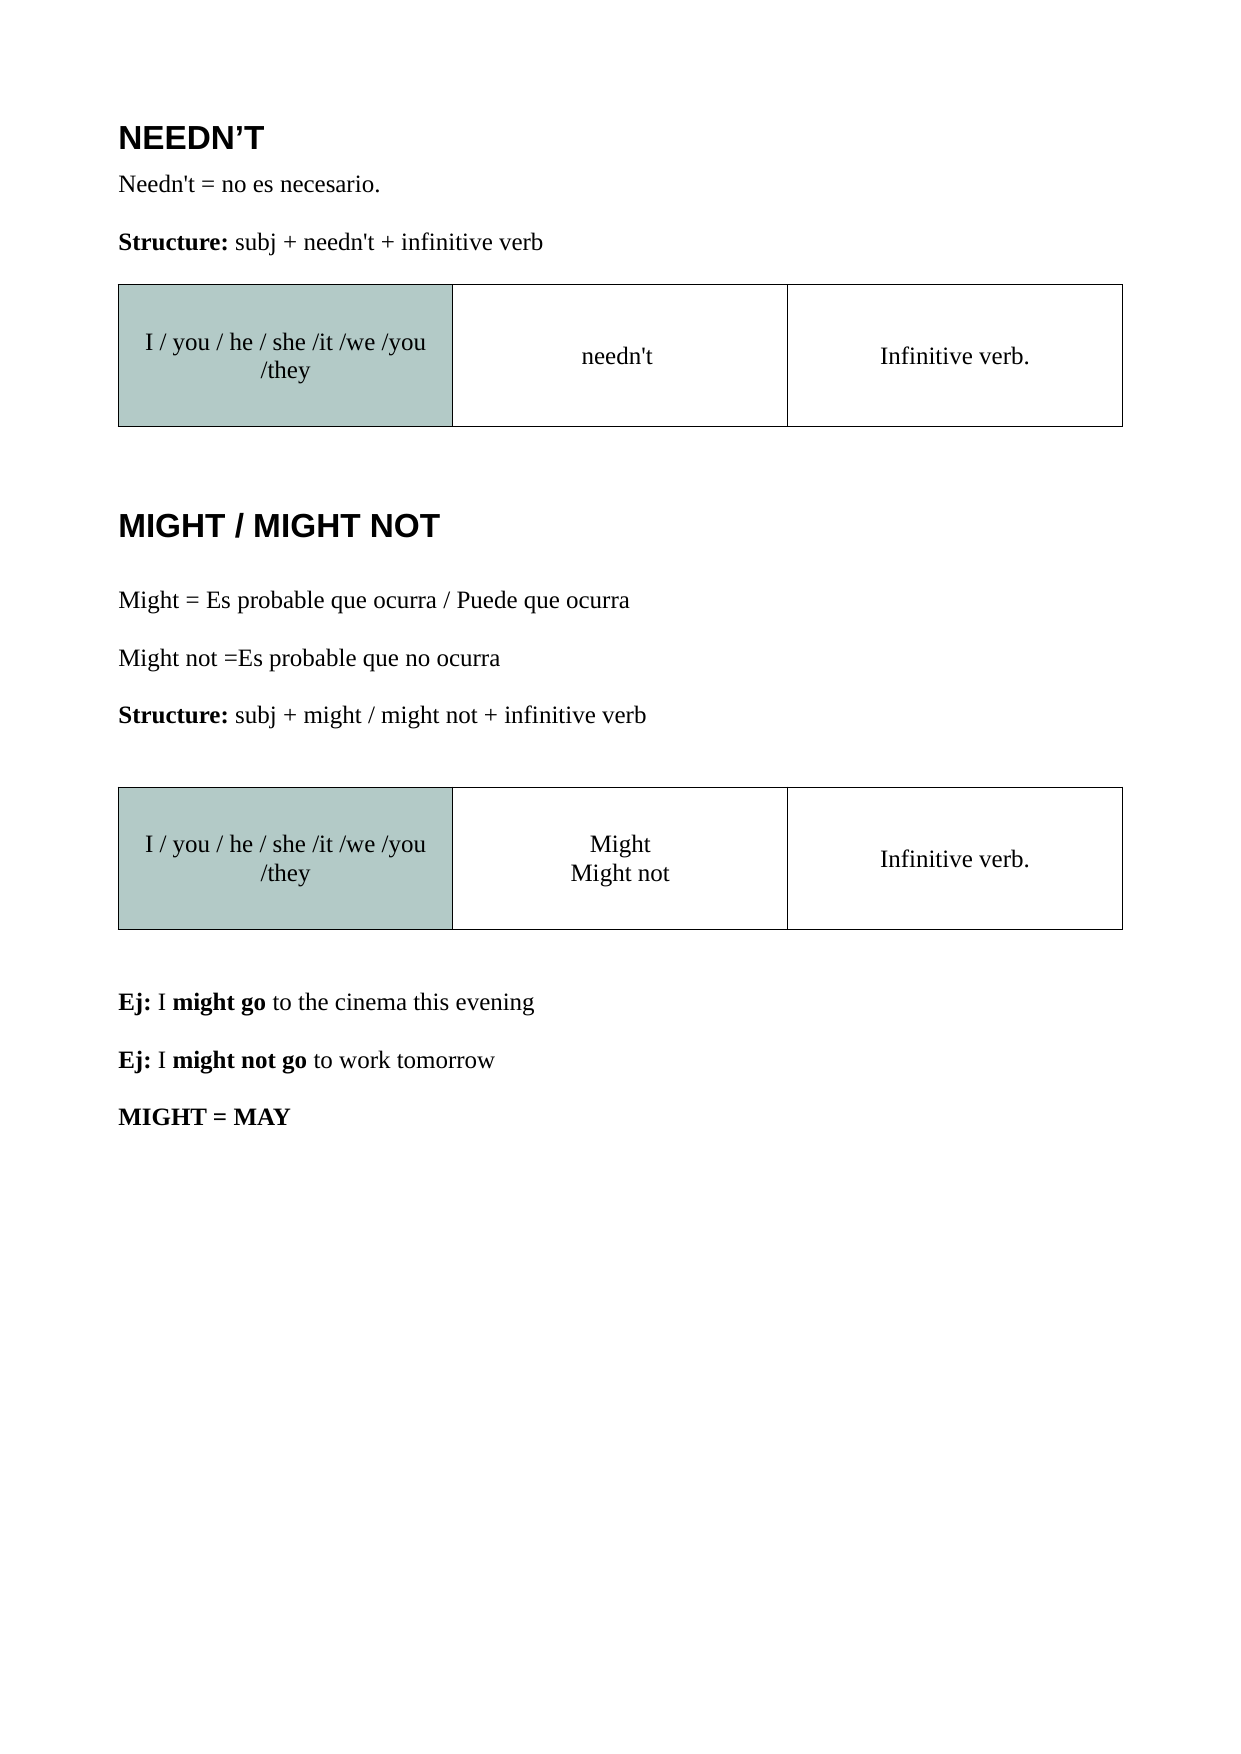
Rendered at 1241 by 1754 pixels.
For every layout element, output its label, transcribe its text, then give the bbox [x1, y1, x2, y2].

text Ej: I might go to the cinema this evening [118, 987, 1122, 1016]
subtitle NEEDN’T [118, 118, 1122, 157]
text Structure: subj + needn't + infinitive verb [118, 227, 1122, 255]
text Ej: I might not go to work tomorrow [118, 1045, 1122, 1073]
table_header needn't [453, 285, 787, 426]
subtitle MIGHT / MIGHT NOT [118, 506, 1122, 544]
table_header Might Might not [453, 788, 787, 929]
table_header I / you / he / she /it /we /you /they [119, 788, 452, 929]
text Structure: subj + might / might not + infinitive verb [118, 700, 1122, 729]
table_header Infinitive verb. [788, 285, 1122, 426]
text Might not =Es probable que no ocurra [118, 643, 1122, 672]
text MIGHT = MAY [118, 1102, 1122, 1131]
text Might = Es probable que ocurra / Puede que ocurra [118, 585, 1122, 614]
table_header I / you / he / she /it /we /you /they [119, 285, 452, 426]
table_header Infinitive verb. [788, 788, 1122, 929]
text Needn't = no es necesario. [118, 169, 1122, 198]
